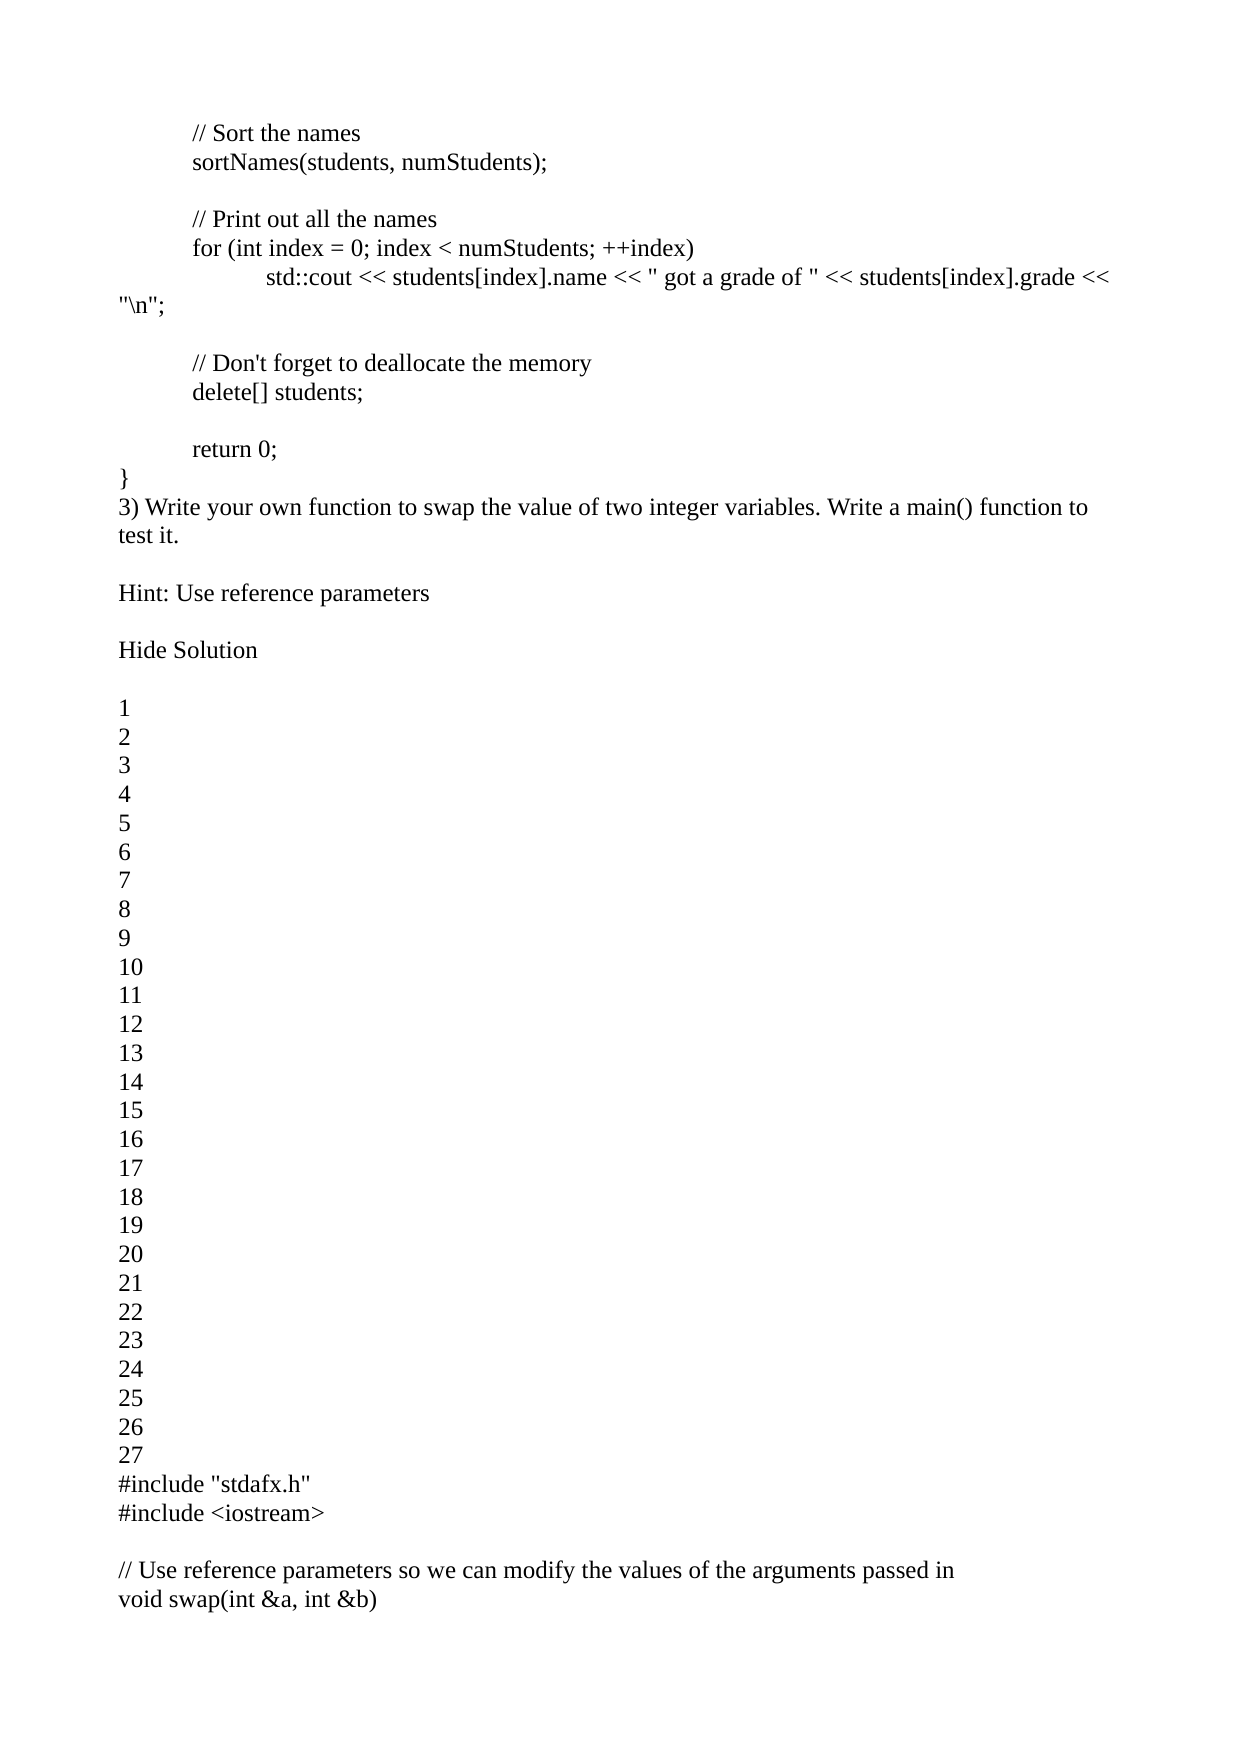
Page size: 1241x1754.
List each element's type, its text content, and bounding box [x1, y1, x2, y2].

text #include "stdafx.h" [118, 1469, 1122, 1498]
text 1 [118, 693, 1122, 722]
text // Don't forget to deallocate the memory [118, 348, 1122, 377]
text std::cout << students[index].name << " got a grade of " << students[index].grade << "\n"; [118, 262, 1122, 319]
text 21 [118, 1268, 1122, 1297]
text 9 [118, 923, 1122, 952]
text // Use reference parameters so we can modify the values of the arguments passed in [118, 1556, 1122, 1584]
text void swap(int &a, int &b) [118, 1584, 1122, 1613]
text 13 [118, 1038, 1122, 1067]
text 2 [118, 722, 1122, 751]
text 25 [118, 1383, 1122, 1412]
text 8 [118, 894, 1122, 923]
text 18 [118, 1182, 1122, 1211]
text 19 [118, 1211, 1122, 1239]
text 23 [118, 1326, 1122, 1354]
text Hide Solution [118, 636, 1122, 664]
text 14 [118, 1067, 1122, 1096]
text Hint: Use reference parameters [118, 578, 1122, 607]
text 20 [118, 1239, 1122, 1268]
text // Print out all the names [118, 204, 1122, 233]
text 17 [118, 1153, 1122, 1182]
text 10 [118, 952, 1122, 981]
text 6 [118, 837, 1122, 866]
text 22 [118, 1297, 1122, 1326]
text 11 [118, 981, 1122, 1009]
text 12 [118, 1009, 1122, 1038]
text } [118, 463, 1122, 492]
text delete[] students; [118, 377, 1122, 406]
text 7 [118, 866, 1122, 894]
text 5 [118, 808, 1122, 837]
text 4 [118, 779, 1122, 808]
text 27 [118, 1441, 1122, 1469]
text 3) Write your own function to swap the value of two integer variables. Write a main() function to test it. [118, 492, 1122, 549]
text #include <iostream> [118, 1498, 1122, 1527]
text 26 [118, 1412, 1122, 1441]
text 24 [118, 1354, 1122, 1383]
text sortNames(students, numStudents); [118, 147, 1122, 176]
text 15 [118, 1096, 1122, 1124]
text 16 [118, 1124, 1122, 1153]
text return 0; [118, 434, 1122, 463]
text // Sort the names [118, 118, 1122, 147]
text 3 [118, 751, 1122, 779]
text for (int index = 0; index < numStudents; ++index) [118, 233, 1122, 262]
